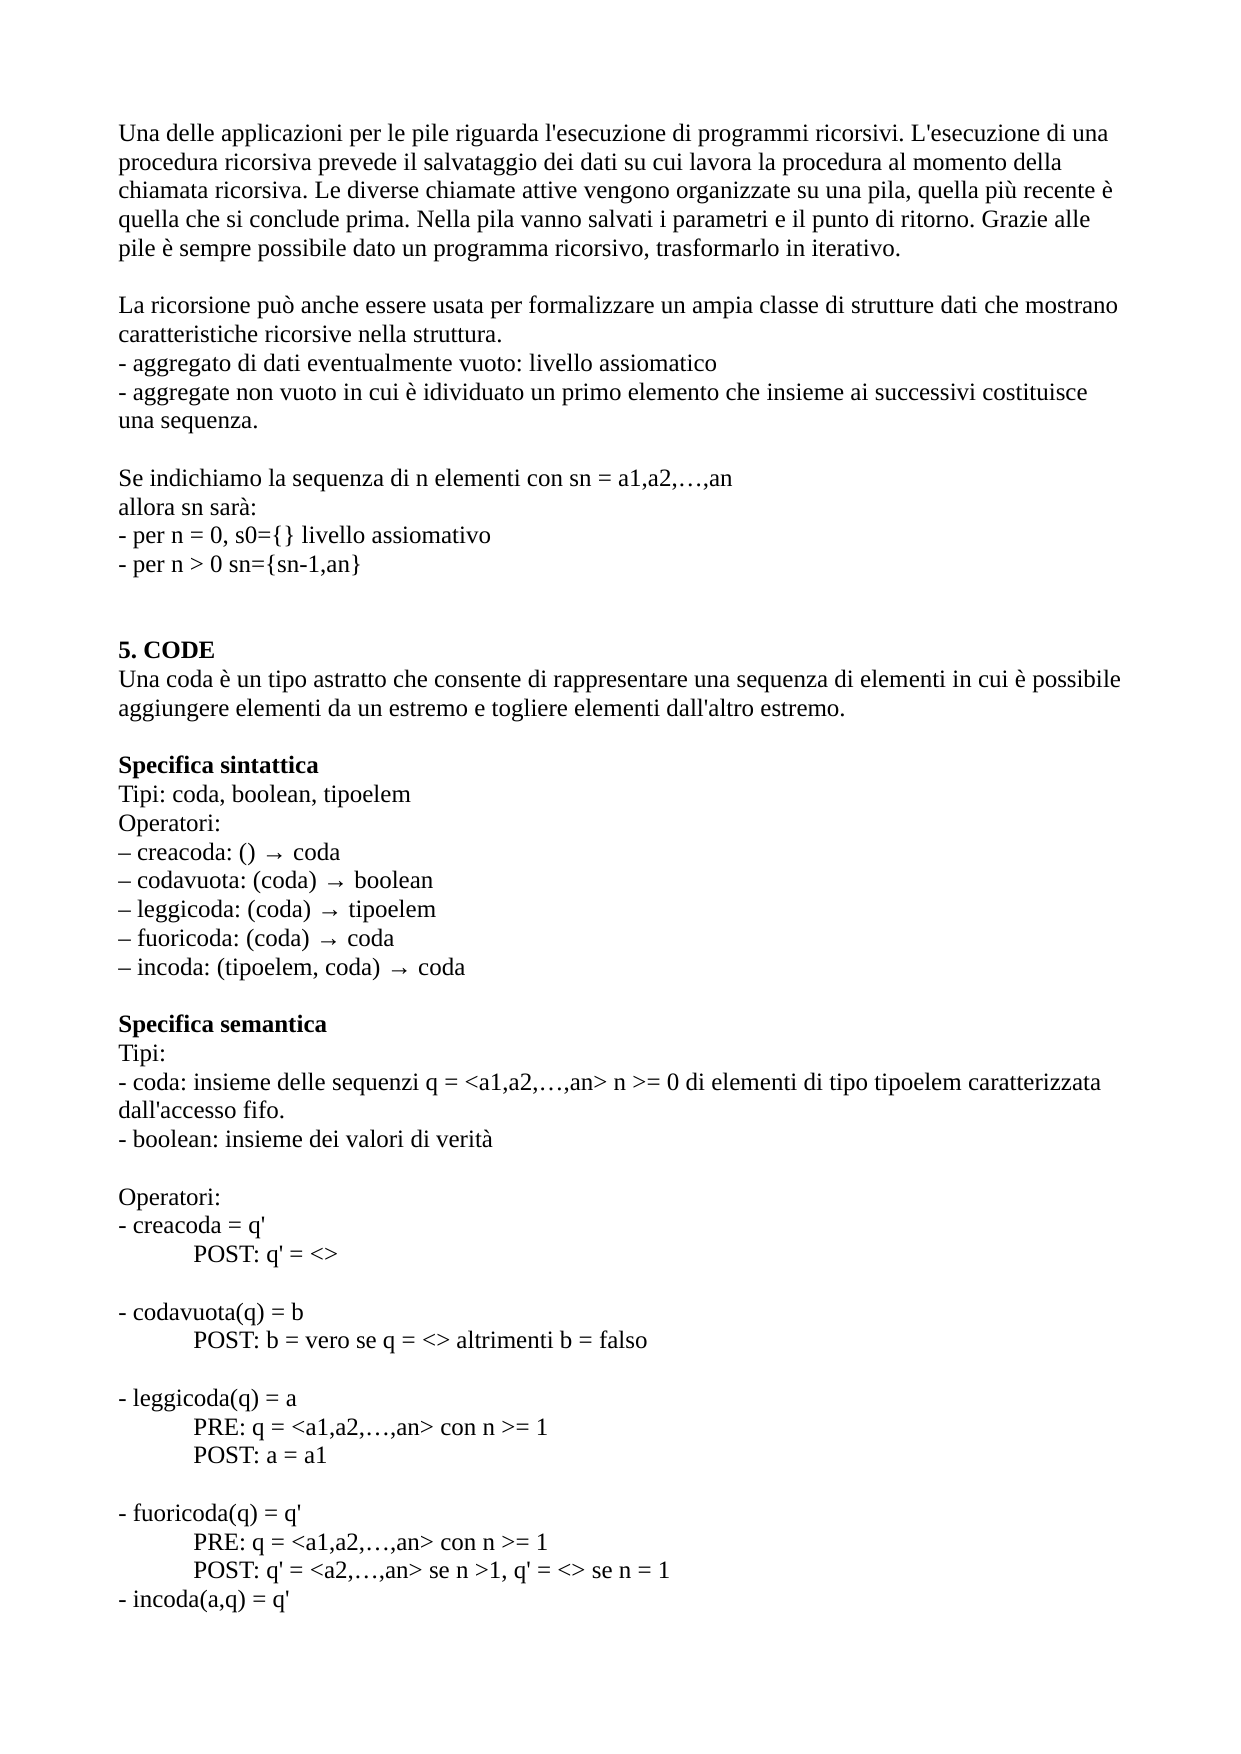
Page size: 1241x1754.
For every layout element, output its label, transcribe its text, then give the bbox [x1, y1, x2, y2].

text Tipi: coda, boolean, tipoelem [118, 779, 1122, 808]
text – fuoricoda: (coda) → coda [118, 923, 1122, 952]
text allora sn sarà: [118, 492, 1122, 521]
text POST: q' = <> [118, 1239, 1122, 1268]
text - boolean: insieme dei valori di verità [118, 1124, 1122, 1153]
text 5. CODE [118, 636, 1122, 664]
text - fuoricoda(q) = q' [118, 1498, 1122, 1527]
text Operatori: [118, 808, 1122, 837]
text Una delle applicazioni per le pile riguarda l'esecuzione di programmi ricorsivi. L'esecuzione di una procedura ricorsiva prevede il salvataggio dei dati su cui lavora la procedura al momento della chiamata ricorsiva. Le diverse chiamate attive vengono organizzate su una pila, quella più recente è quella che si conclude prima. Nella pila vanno salvati i parametri e il punto di ritorno. Grazie alle pile è sempre possibile dato un programma ricorsivo, trasformarlo in iterativo. [118, 118, 1122, 262]
text Specifica sintattica [118, 751, 1122, 779]
text PRE: q = <a1,a2,…,an> con n >= 1 [118, 1412, 1122, 1441]
text – leggicoda: (coda) → tipoelem [118, 894, 1122, 923]
text – incoda: (tipoelem, coda) → coda [118, 952, 1122, 981]
text - per n > 0 sn={sn-1,an} [118, 549, 1122, 578]
text – codavuota: (coda) → boolean [118, 866, 1122, 894]
text - aggregate non vuoto in cui è idividuato un primo elemento che insieme ai successivi costituisce una sequenza. [118, 377, 1122, 434]
text – creacoda: () → coda [118, 837, 1122, 866]
text PRE: q = <a1,a2,…,an> con n >= 1 [118, 1527, 1122, 1556]
text - leggicoda(q) = a [118, 1383, 1122, 1412]
text - per n = 0, s0={} livello assiomativo [118, 521, 1122, 549]
text Una coda è un tipo astratto che consente di rappresentare una sequenza di elementi in cui è possibile aggiungere elementi da un estremo e togliere elementi dall'altro estremo. [118, 664, 1122, 722]
text La ricorsione può anche essere usata per formalizzare un ampia classe di strutture dati che mostrano caratteristiche ricorsive nella struttura. [118, 291, 1122, 348]
text POST: a = a1 [118, 1441, 1122, 1469]
text POST: q' = <a2,…,an> se n >1, q' = <> se n = 1 [118, 1556, 1122, 1584]
text - coda: insieme delle sequenzi q = <a1,a2,…,an> n >= 0 di elementi di tipo tipoelem caratterizzata dall'accesso fifo. [118, 1067, 1122, 1124]
text Operatori: [118, 1182, 1122, 1211]
text POST: b = vero se q = <> altrimenti b = falso [118, 1326, 1122, 1354]
text - aggregato di dati eventualmente vuoto: livello assiomatico [118, 348, 1122, 377]
text Se indichiamo la sequenza di n elementi con sn = a1,a2,…,an [118, 463, 1122, 492]
text - creacoda = q' [118, 1211, 1122, 1239]
text - incoda(a,q) = q' [118, 1584, 1122, 1613]
text - codavuota(q) = b [118, 1297, 1122, 1326]
text Tipi: [118, 1038, 1122, 1067]
text Specifica semantica [118, 1009, 1122, 1038]
